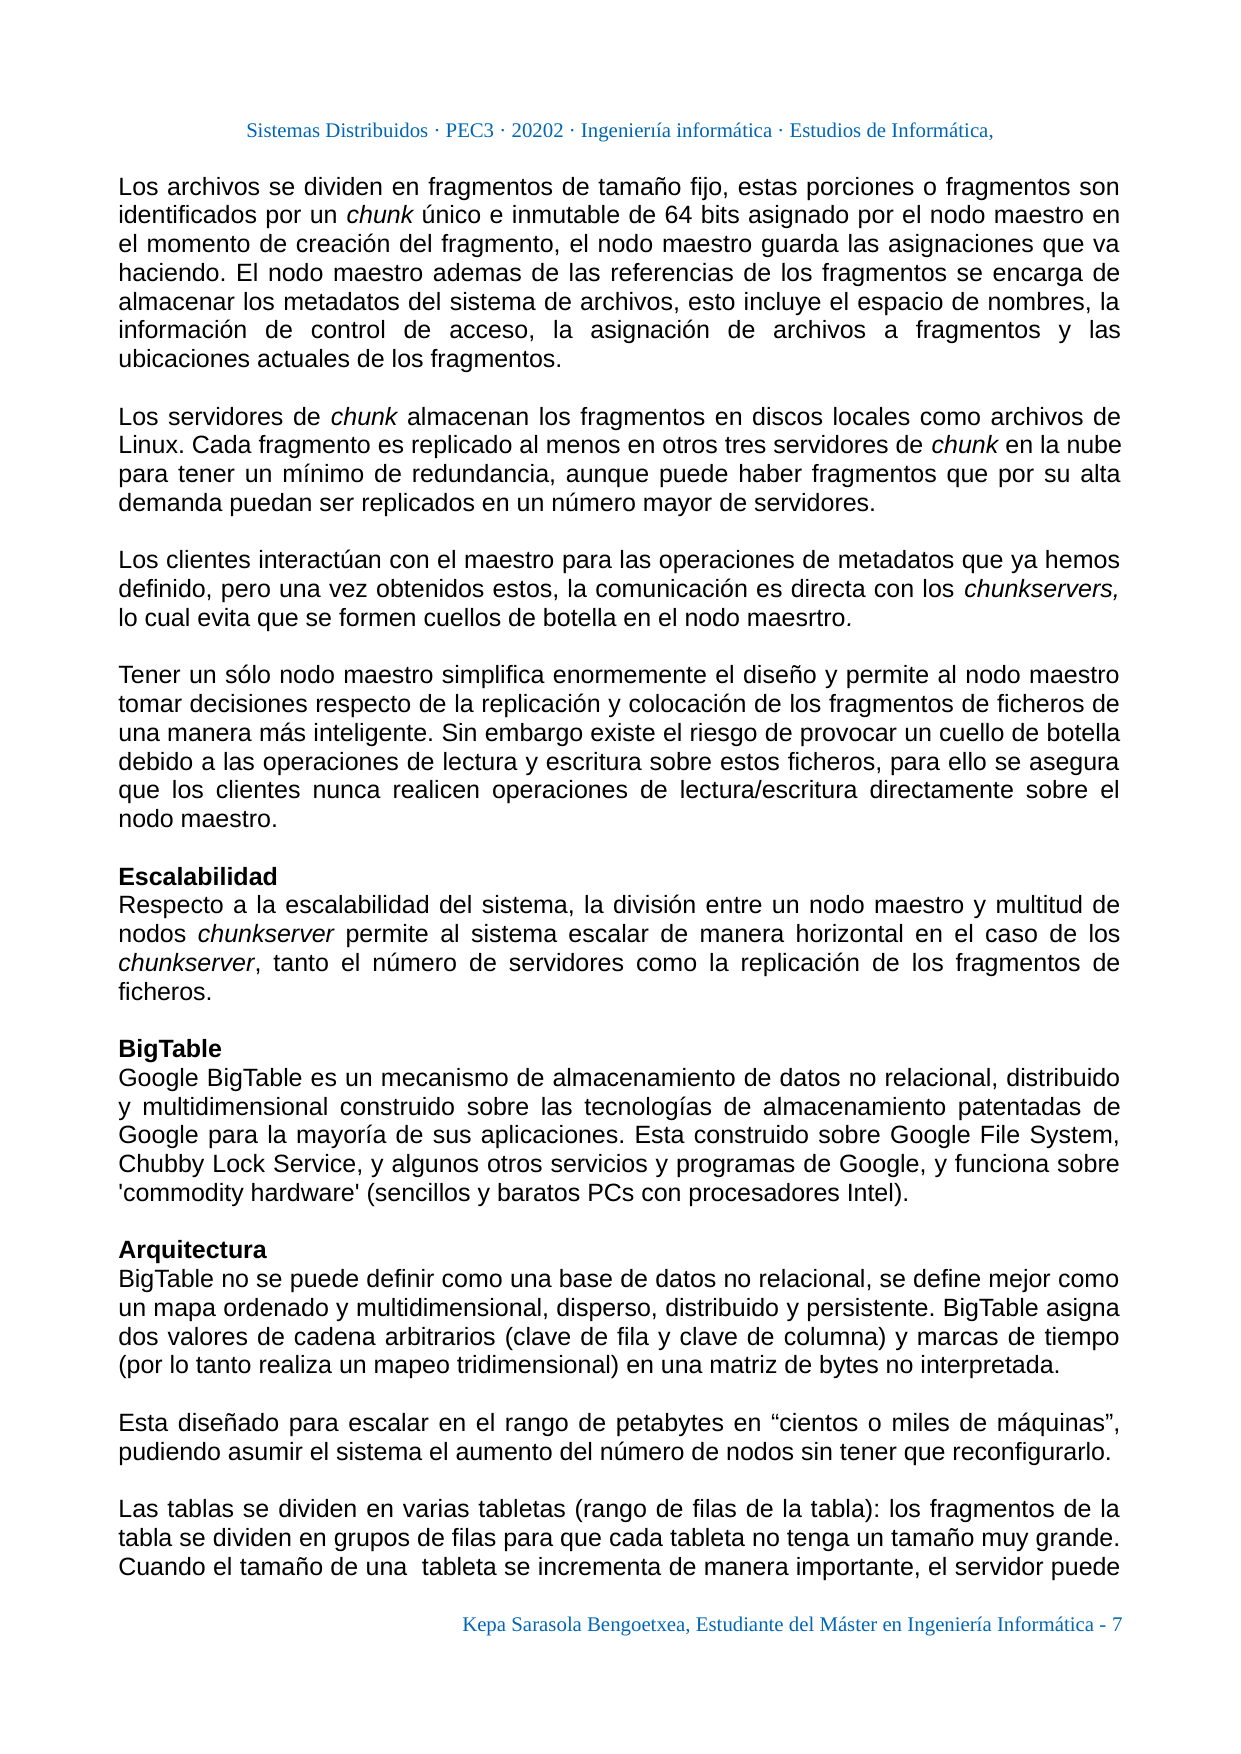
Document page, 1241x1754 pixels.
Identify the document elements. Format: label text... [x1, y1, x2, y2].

text BigTable [118, 1034, 1122, 1063]
text BigTable no se puede definir como una base de datos no relacional, se define mejor como un mapa ordenado y multidimensional, disperso, distribuido y persistente. BigTable asigna dos valores de cadena arbitrarios (clave de fila y clave de columna) y marcas de tiempo (por lo tanto realiza un mapeo tridimensional) en una matriz de bytes no interpretada. [118, 1264, 1122, 1379]
text Tener un sólo nodo maestro simplifica enormemente el diseño y permite al nodo maestro tomar decisiones respecto de la replicación y colocación de los fragmentos de ficheros de una manera más inteligente. Sin embargo existe el riesgo de provocar un cuello de botella debido a las operaciones de lectura y escritura sobre estos ficheros, para ello se asegura que los clientes nunca realicen operaciones de lectura/escritura directamente sobre el nodo maestro. [118, 660, 1122, 833]
text Los servidores de chunk almacenan los fragmentos en discos locales como archivos de Linux. Cada fragmento es replicado al menos en otros tres servidores de chunk en la nube para tener un mínimo de redundancia, aunque puede haber fragmentos que por su alta demanda puedan ser replicados en un número mayor de servidores. [118, 402, 1122, 517]
text Arquitectura [118, 1235, 1122, 1264]
text Esta diseñado para escalar en el rango de petabytes en “cientos o miles de máquinas”, pudiendo asumir el sistema el aumento del número de nodos sin tener que reconfigurarlo. [118, 1408, 1122, 1465]
text Google BigTable es un mecanismo de almacenamiento de datos no relacional, distribuido y multidimensional construido sobre las tecnologías de almacenamiento patentadas de Google para la mayoría de sus aplicaciones. Esta construido sobre Google File System, Chubby Lock Service, y algunos otros servicios y programas de Google, y funciona sobre 'commodity hardware' (sencillos y baratos PCs con procesadores Intel). [118, 1063, 1122, 1207]
text Las tablas se dividen en varias tabletas (rango de filas de la tabla): los fragmentos de la tabla se dividen en grupos de filas para que cada tableta no tenga un tamaño muy grande. Cuando el tamaño de una tableta se incrementa de manera importante, el servidor puede [118, 1494, 1122, 1580]
text Escalabilidad [118, 862, 1122, 890]
text Los archivos se dividen en fragmentos de tamaño fijo, estas porciones o fragmentos son identificados por un chunk único e inmutable de 64 bits asignado por el nodo maestro en el momento de creación del fragmento, el nodo maestro guarda las asignaciones que va haciendo. El nodo maestro ademas de las referencias de los fragmentos se encarga de almacenar los metadatos del sistema de archivos, esto incluye el espacio de nombres, la información de control de acceso, la asignación de archivos a fragmentos y las ubicaciones actuales de los fragmentos. [118, 172, 1122, 373]
text Los clientes interactúan con el maestro para las operaciones de metadatos que ya hemos definido, pero una vez obtenidos estos, la comunicación es directa con los chunkservers, lo cual evita que se formen cuellos de botella en el nodo maesrtro. [118, 545, 1122, 632]
text Respecto a la escalabilidad del sistema, la división entre un nodo maestro y multitud de nodos chunkserver permite al sistema escalar de manera horizontal en el caso de los chunkserver, tanto el número de servidores como la replicación de los fragmentos de ficheros. [118, 890, 1122, 1005]
